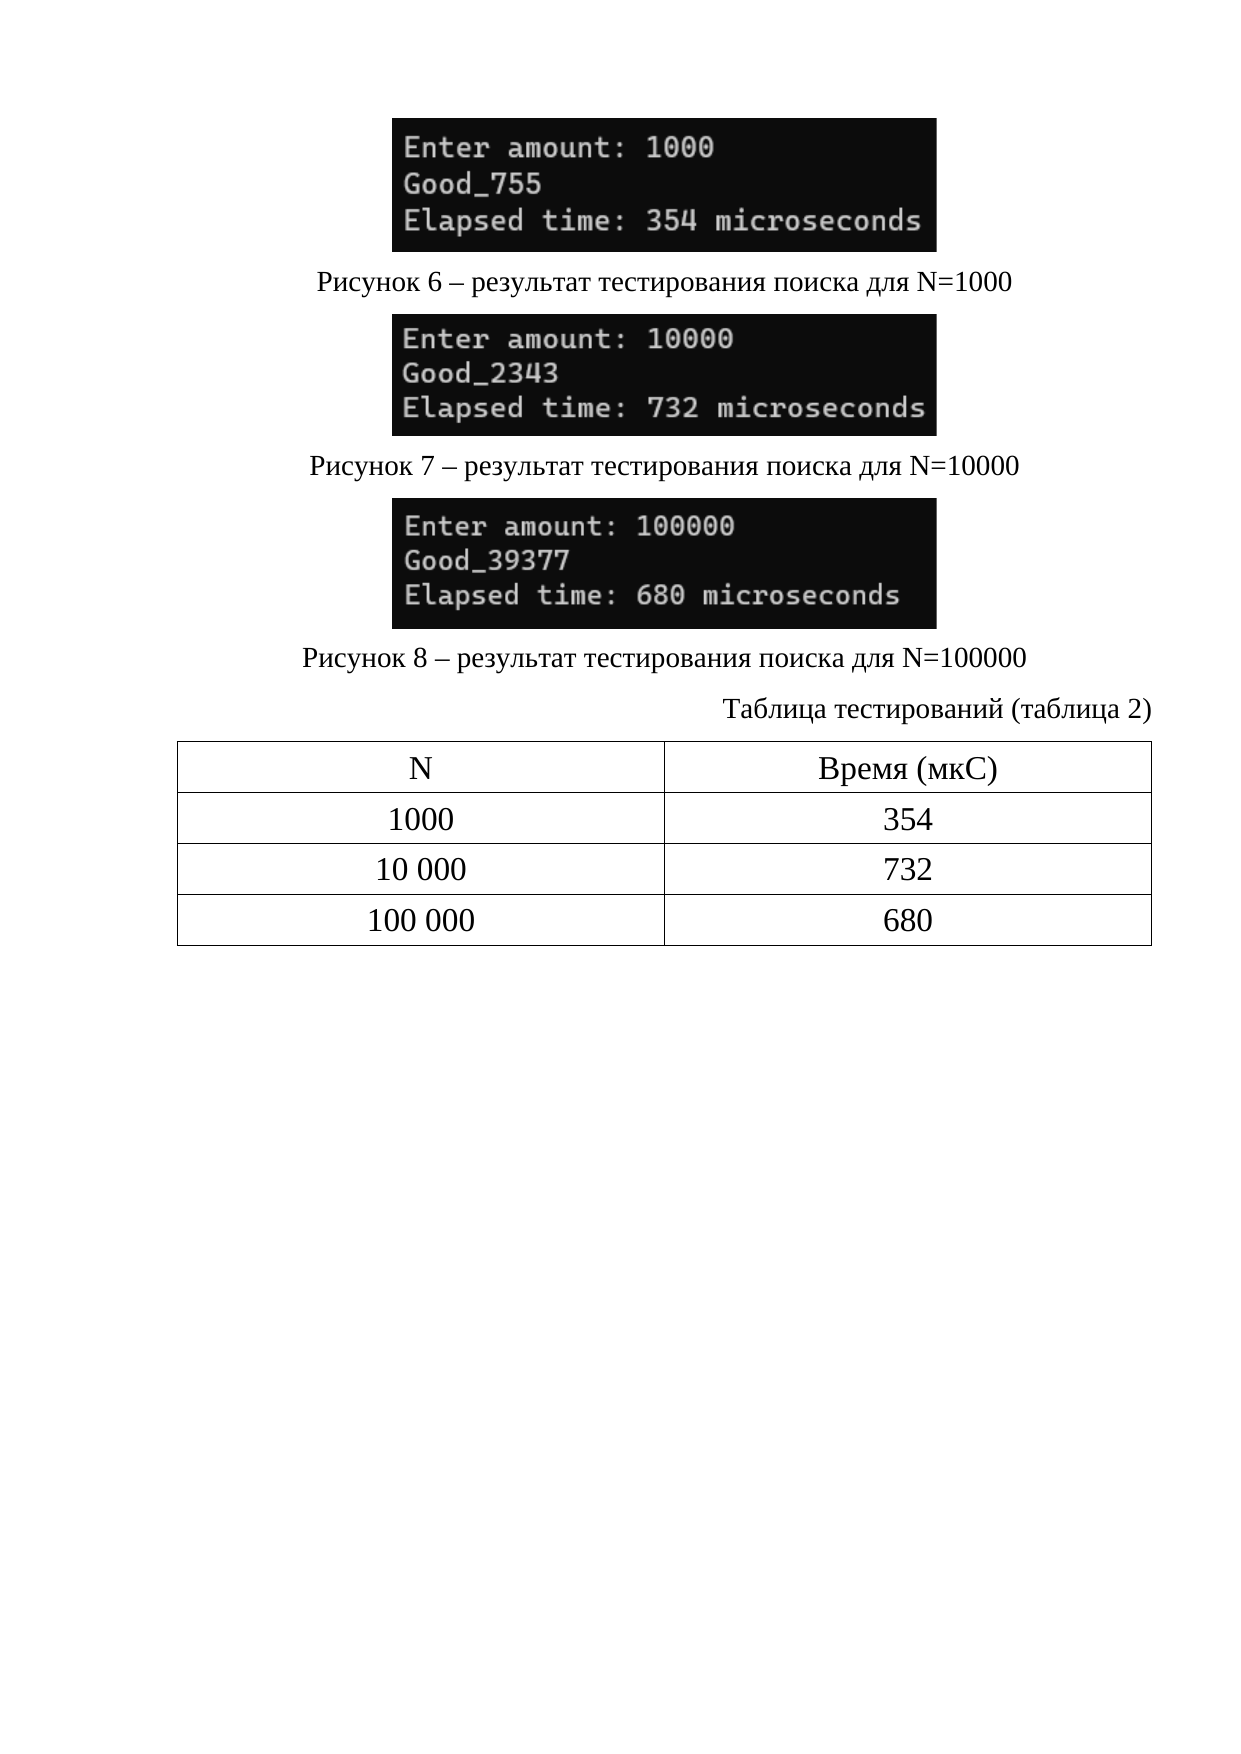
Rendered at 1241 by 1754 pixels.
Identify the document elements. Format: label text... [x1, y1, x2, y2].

table_cell 680 [665, 895, 1151, 944]
picture [392, 118, 937, 252]
table_cell 732 [665, 844, 1151, 894]
text Рисунок 6 – результат тестирования поиска для N=1000 [177, 264, 1152, 298]
table_cell 1000 [178, 793, 664, 843]
text Таблица тестирований (таблица 2) [177, 691, 1152, 724]
picture [392, 314, 937, 436]
table_cell 10 000 [178, 844, 664, 894]
table_cell 354 [665, 793, 1151, 843]
text Рисунок 8 – результат тестирования поиска для N=100000 [177, 641, 1152, 674]
table_cell 100 000 [178, 895, 664, 944]
table_header N [178, 742, 664, 792]
table_header Время (мкС) [665, 742, 1151, 792]
text Рисунок 7 – результат тестирования поиска для N=10000 [177, 448, 1152, 481]
picture [392, 498, 937, 629]
